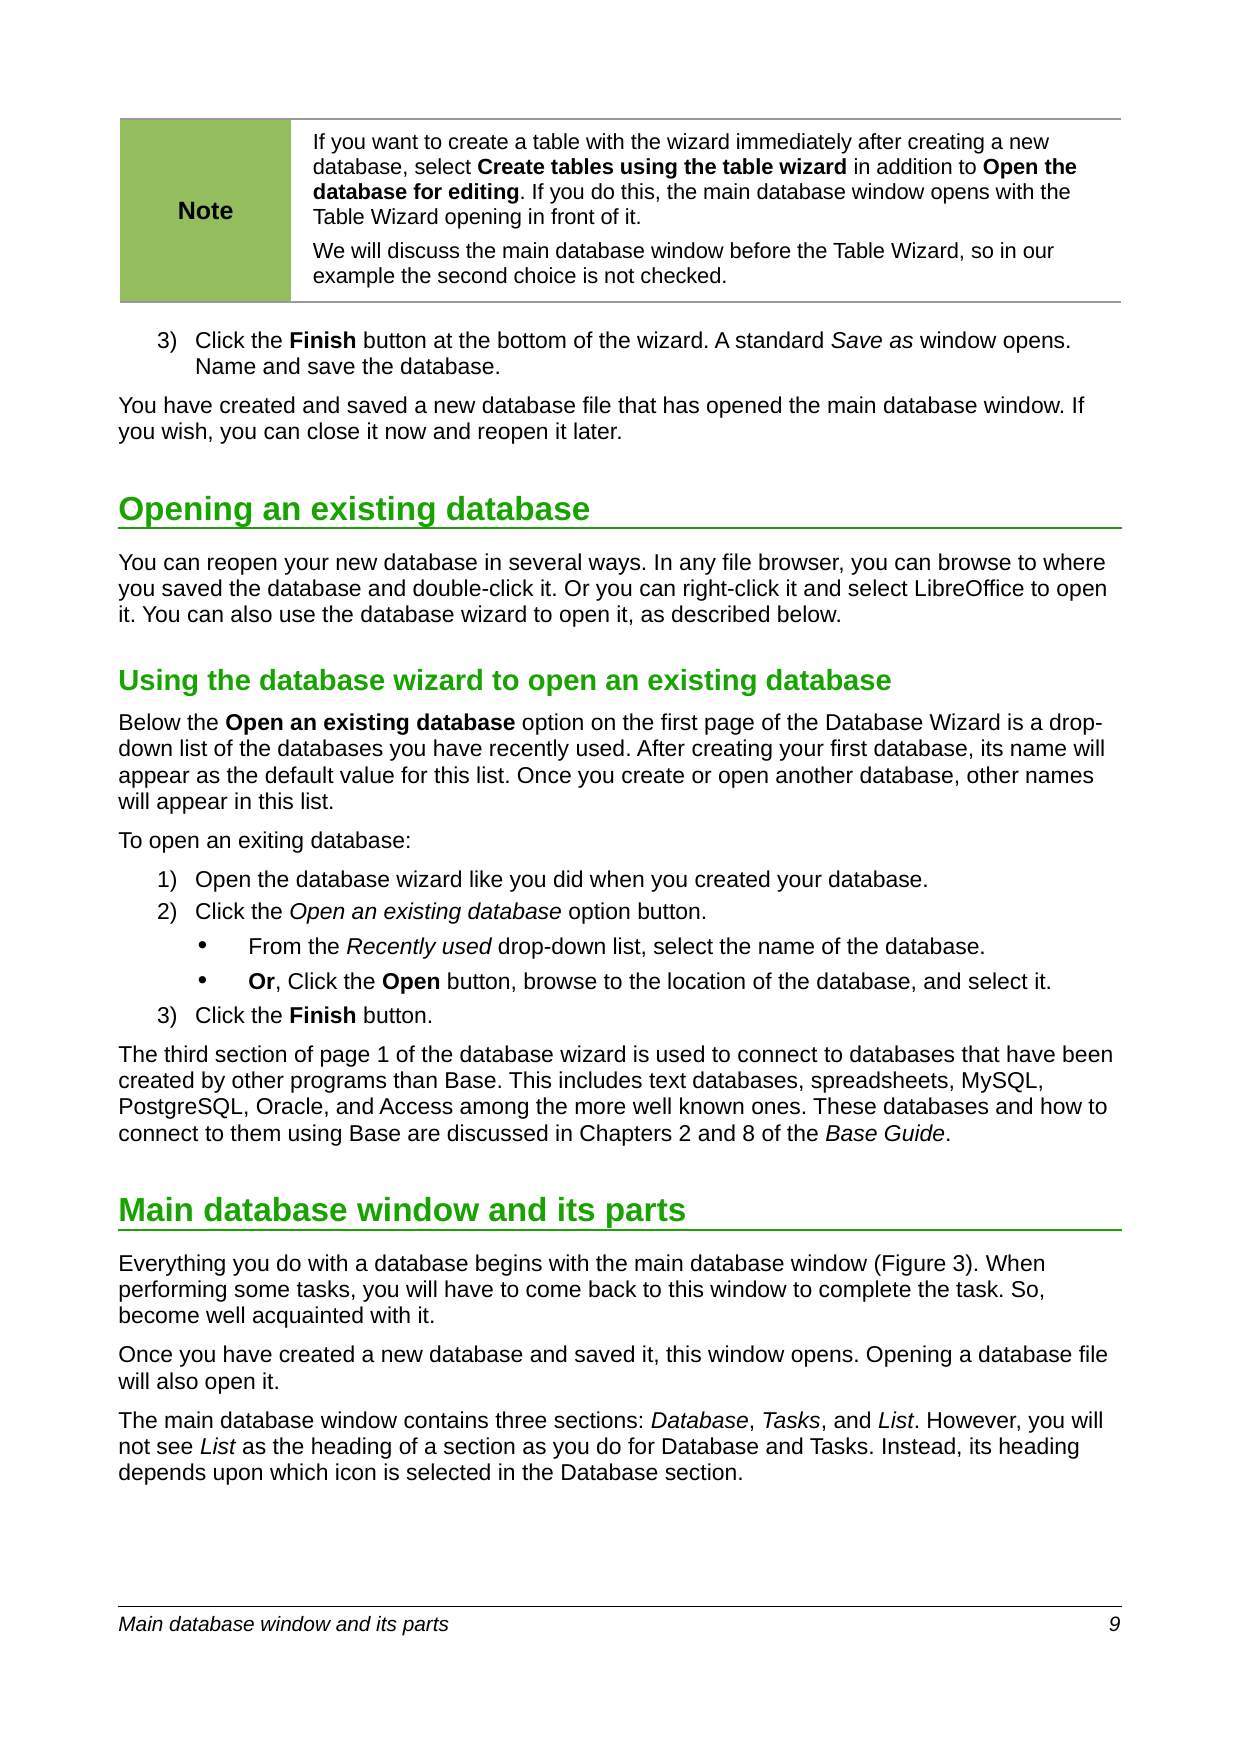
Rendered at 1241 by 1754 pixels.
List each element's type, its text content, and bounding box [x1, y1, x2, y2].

list Click the Finish button. [177, 1002, 1122, 1028]
text Everything you do with a database begins with the main database window (Figure 3). When performing some tasks, you will have to come back to this window to complete the task. So, become well acquainted with it. [118, 1250, 1122, 1329]
list Click the Finish button at the bottom of the wizard. A standard Save as window opens. Name and save the database. [177, 327, 1122, 379]
list Click the Open an existing database option button. [177, 898, 1122, 925]
subtitle Main database window and its parts [118, 1190, 1122, 1229]
text Below the Open an existing database option on the first page of the Database Wizard is a drop-down list of the databases you have recently used. After creating your first database, its name will appear as the default value for this list. Once you create or open another database, other names will appear in this list. [118, 709, 1122, 814]
list Open the database wizard like you did when you created your database. [177, 866, 1122, 892]
text The main database window contains three sections: Database, Tasks, and List. However, you will not see List as the heading of a section as you do for Database and Tasks. Instead, its heading depends upon which icon is selected in the Database section. [118, 1407, 1122, 1486]
text You can reopen your new database in several ways. In any file browser, you can browse to where you saved the database and double-click it. Or you can right-click it and select LibreOffice to open it. You can also use the database wizard to open it, as described below. [118, 548, 1122, 627]
text To open an exiting database: [118, 827, 1122, 853]
subtitle Opening an existing database [118, 489, 1122, 527]
subtitle Using the database wizard to open an existing database [118, 663, 1122, 697]
list Or, Click the Open button, browse to the location of the database, and select it. [195, 966, 1122, 996]
text You have created and saved a new database file that has opened the main database window. If you wish, you can close it now and reopen it later. [118, 392, 1122, 445]
table_header If you want to create a table with the wizard immediately after creating a new database, select Create tables using the table wizard in addition to Open the database for editing. If you do this, the main database window opens with the Table Wizard opening in front of it. We will discuss the main database window before the Table Wizard, so in our example the second choice is not checked. [291, 120, 1121, 301]
list From the Recently used drop-down list, select the name of the database. [195, 931, 1122, 960]
table_header Note [120, 120, 291, 301]
text The third section of page 1 of the database wizard is used to connect to databases that have been created by other programs than Base. This includes text databases, spreadsheets, MySQL, PostgreSQL, Oracle, and Access among the more well known ones. These databases and how to connect to them using Base are discussed in Chapters 2 and 8 of the Base Guide. [118, 1041, 1122, 1146]
text Once you have created a new database and saved it, this window opens. Opening a database file will also open it. [118, 1341, 1122, 1394]
